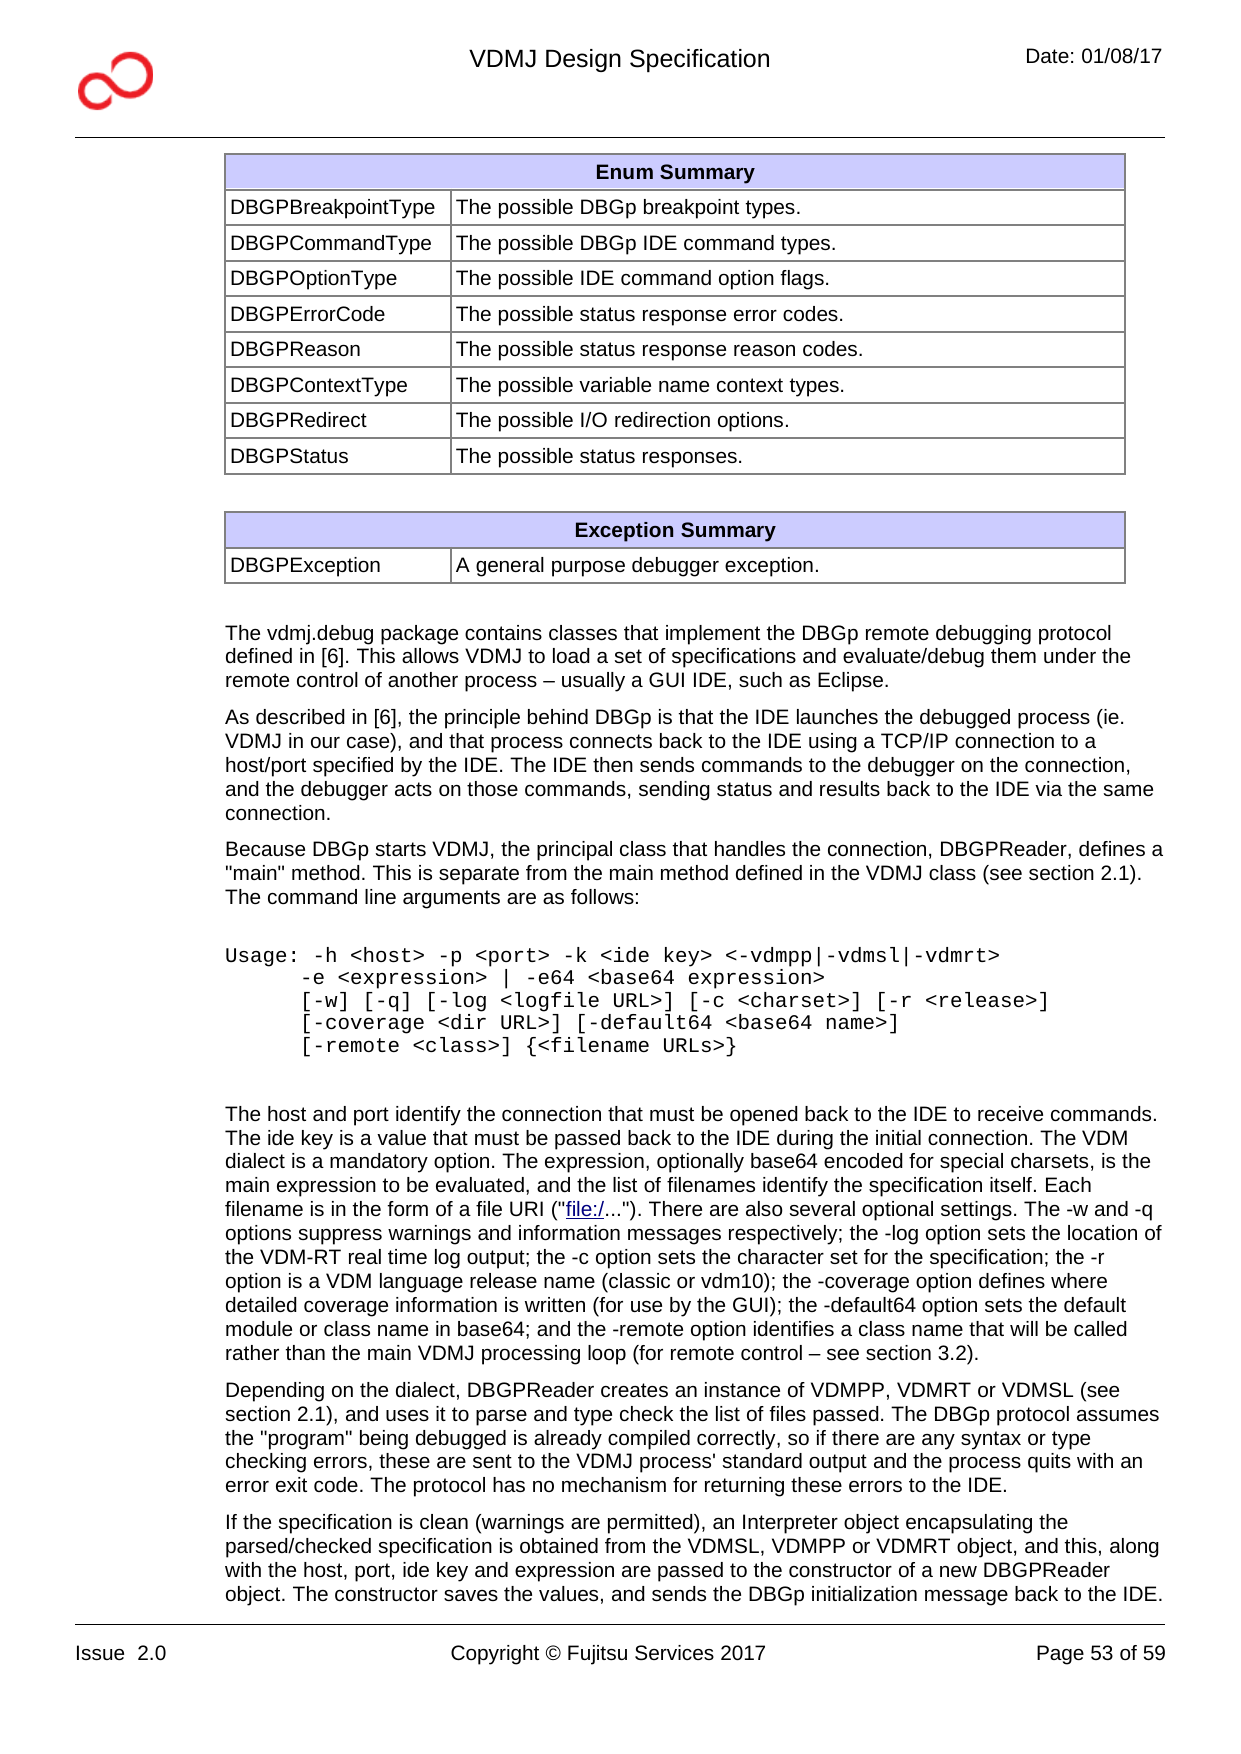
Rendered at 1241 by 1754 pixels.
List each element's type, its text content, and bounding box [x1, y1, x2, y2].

table_cell DBGPRedirect [226, 404, 450, 437]
text Usage: -h <host> -p <port> -k <ide key> <-vdmpp|-vdmsl|-vdmrt> [225, 944, 1165, 967]
picture [78, 44, 153, 120]
text [-coverage <dir URL>] [-default64 <base64 name>] [225, 1012, 1165, 1034]
table_cell DBGPBreakpointType [226, 191, 450, 224]
table_cell DBGPOptionType [226, 262, 450, 295]
text If the specification is clean (warnings are permitted), an Interpreter object encapsulating the parsed/checked specification is obtained from the VDMSL, VDMPP or VDMRT object, and this, along with the host, port, ide key and expression are passed to the constructor of a new DBGPReader object. The constructor saves the values, and sends the DBGp initialization message back to the IDE. [225, 1510, 1165, 1606]
text -e <expression> | -e64 <base64 expression> [225, 967, 1165, 989]
table_cell A general purpose debugger exception. [452, 549, 1124, 582]
table_cell The possible DBGp IDE command types. [452, 226, 1124, 259]
table_cell DBGPException [226, 549, 450, 582]
table_cell The possible IDE command option flags. [452, 262, 1124, 295]
table_cell DBGPContextType [226, 368, 450, 402]
table_cell The possible variable name context types. [452, 368, 1124, 402]
table_cell DBGPErrorCode [226, 297, 450, 331]
text Depending on the dialect, DBGPReader creates an instance of VDMPP, VDMRT or VDMSL (see section 2.1), and uses it to parse and type check the list of files passed. The DBGp protocol assumes the "program" being debugged is already compiled correctly, so if there are any syntax or type checking errors, these are sent to the VDMJ process' standard output and the process quits with an error exit code. The protocol has no mechanism for returning these errors to the IDE. [225, 1378, 1165, 1498]
table_cell The possible DBGp breakpoint types. [452, 191, 1124, 224]
text The host and port identify the connection that must be opened back to the IDE to receive commands. The ide key is a value that must be passed back to the IDE during the initial connection. The VDM dialect is a mandatory option. The expression, optionally base64 encoded for special charsets, is the main expression to be evaluated, and the list of filenames identify the specification itself. Each filename is in the form of a file URI ("file:/..."). There are also several optional settings. The -w and -q options suppress warnings and information messages respectively; the -log option sets the location of the VDM-RT real time log output; the -c option sets the character set for the specification; the -r option is a VDM language release name (classic or vdm10); the -coverage option defines where detailed coverage information is written (for use by the GUI); the -default64 option sets the default module or class name in base64; and the -remote option identifies a class name that will be called rather than the main VDMJ processing loop (for remote control – see section 3.2). [225, 1102, 1165, 1365]
text Because DBGp starts VDMJ, the principal class that handles the connection, DBGPReader, defines a "main" method. This is separate from the main method defined in the VDMJ class (see section 2.1). The command line arguments are as follows: [225, 837, 1165, 909]
table_cell The possible status response error codes. [452, 297, 1124, 331]
text As described in [6], the principle behind DBGp is that the IDE launches the debugged process (ie. VDMJ in our case), and that process connects back to the IDE using a TCP/IP connection to a host/port specified by the IDE. The IDE then sends commands to the debugger on the connection, and the debugger acts on those commands, sending status and results back to the IDE via the same connection. [225, 705, 1165, 825]
table_cell The possible status response reason codes. [452, 333, 1124, 366]
table_cell DBGPReason [226, 333, 450, 366]
table_header Enum Summary [226, 155, 1124, 188]
text The vdmj.debug package contains classes that implement the DBGp remote debugging protocol defined in [6]. This allows VDMJ to load a set of specifications and evaluate/debug them under the remote control of another process – usually a GUI IDE, such as Eclipse. [225, 621, 1165, 693]
text [-w] [-q] [-log <logfile URL>] [-c <charset>] [-r <release>] [225, 989, 1165, 1012]
text [-remote <class>] {<filename URLs>} [225, 1034, 1165, 1057]
table_cell DBGPStatus [226, 439, 450, 473]
table_cell The possible I/O redirection options. [452, 404, 1124, 437]
table_cell The possible status responses. [452, 439, 1124, 473]
table_header Exception Summary [226, 513, 1124, 547]
table_cell DBGPCommandType [226, 226, 450, 259]
